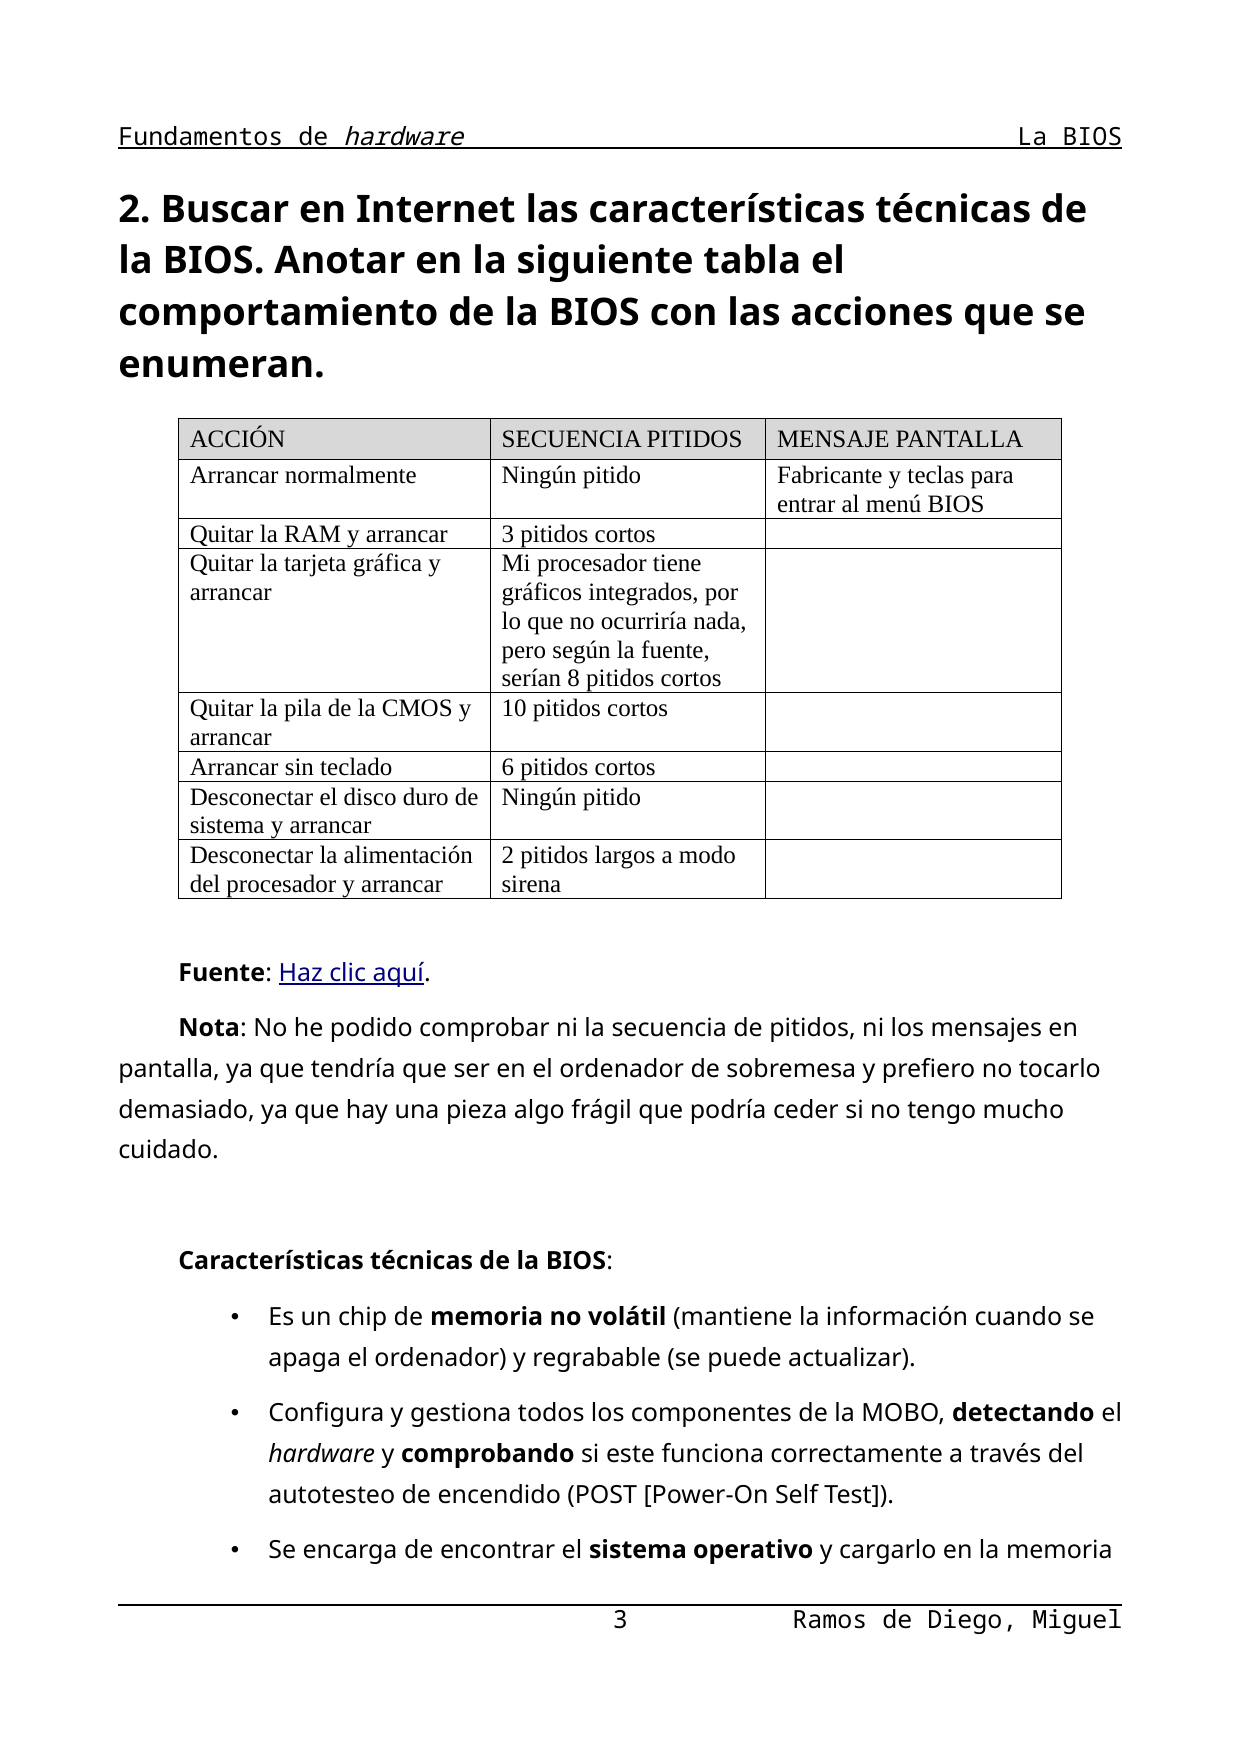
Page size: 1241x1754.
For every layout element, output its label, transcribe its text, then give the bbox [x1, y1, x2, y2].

table_cell Quitar la pila de la CMOS y arrancar [179, 693, 490, 751]
list Es un chip de memoria no volátil (mantiene la información cuando se apaga el ordenador) y regrabable (se puede actualizar). [231, 1298, 1122, 1373]
table_cell Arrancar sin teclado [179, 752, 490, 781]
table_cell 3 pitidos cortos [491, 519, 765, 547]
table_cell Fabricante y teclas para entrar al menú BIOS [766, 460, 1061, 518]
table_cell [766, 840, 1061, 898]
table_cell Ningún pitido [491, 782, 765, 839]
table_cell [766, 519, 1061, 547]
table_header MENSAJE PANTALLA [766, 419, 1061, 459]
table_cell [766, 693, 1061, 751]
subtitle 2. Buscar en Internet las características técnicas de la BIOS. Anotar en la siguiente tabla el comportamiento de la BIOS con las acciones que se enumeran. [118, 182, 1122, 388]
table_header SECUENCIA PITIDOS [491, 419, 765, 459]
table_cell Quitar la RAM y arrancar [179, 519, 490, 547]
list Se encarga de encontrar el sistema operativo y cargarlo en la memoria [231, 1532, 1122, 1566]
table_cell Desconectar el disco duro de sistema y arrancar [179, 782, 490, 839]
table_cell Desconectar la alimentación del procesador y arrancar [179, 840, 490, 898]
table_cell 10 pitidos cortos [491, 693, 765, 751]
table_cell Mi procesador tiene gráficos integrados, por lo que no ocurriría nada, pero según la fuente, serían 8 pitidos cortos [491, 549, 765, 692]
text Características técnicas de la BIOS: [118, 1243, 1122, 1277]
text Nota: No he podido comprobar ni la secuencia de pitidos, ni los mensajes en pantalla, ya que tendría que ser en el ordenador de sobremesa y prefiero no tocarlo demasiado, ya que hay una pieza algo frágil que podría ceder si no tengo mucho cuidado. [118, 1009, 1122, 1166]
text Fuente: Haz clic aquí. [118, 954, 1122, 988]
table_cell Quitar la tarjeta gráfica y arrancar [179, 549, 490, 692]
table_cell 6 pitidos cortos [491, 752, 765, 781]
table_cell Arrancar normalmente [179, 460, 490, 518]
table_cell [766, 549, 1061, 692]
table_header ACCIÓN [179, 419, 490, 459]
table_cell [766, 752, 1061, 781]
table_cell 2 pitidos largos a modo sirena [491, 840, 765, 898]
list Configura y gestiona todos los componentes de la MOBO, detectando el hardware y comprobando si este funciona correctamente a través del autotesteo de encendido (POST [Power-On Self Test]). [231, 1394, 1122, 1510]
table_cell Ningún pitido [491, 460, 765, 518]
table_cell [766, 782, 1061, 839]
